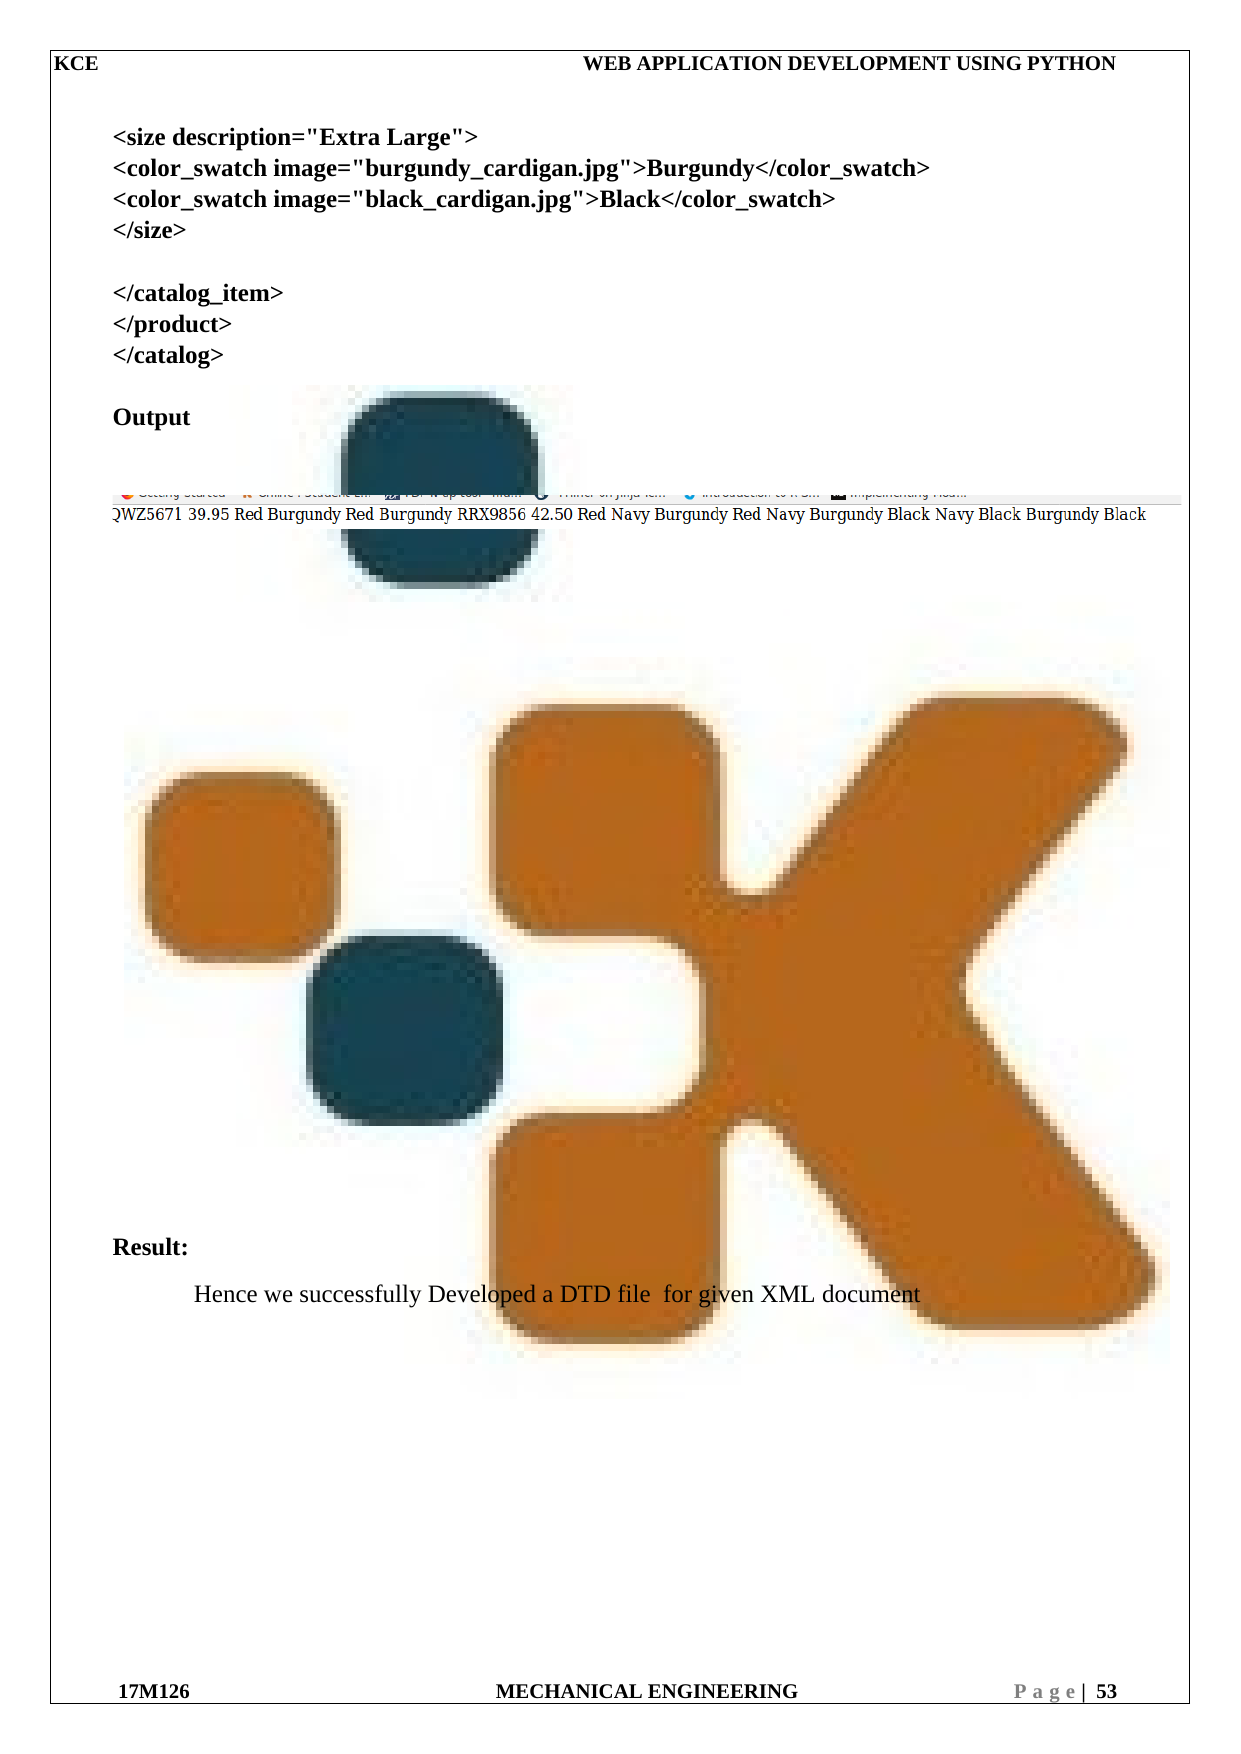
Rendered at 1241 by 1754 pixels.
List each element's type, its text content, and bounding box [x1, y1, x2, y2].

text Result: [112, 1232, 1181, 1261]
text Hence we successfully Developed a DTD file for given XML document [112, 1279, 1181, 1308]
picture [124, 385, 1170, 402]
picture [112, 431, 1182, 1232]
text </catalog_item> [112, 278, 1181, 306]
text Output [112, 402, 1181, 431]
text </size> [112, 216, 1181, 244]
picture [124, 1308, 1170, 1399]
text </product> [112, 309, 1181, 337]
text <color_swatch image="black_cardigan.jpg">Black</color_swatch> [112, 184, 1181, 213]
text <size description="Extra Large"> [112, 122, 1181, 151]
text </catalog> [112, 340, 1181, 368]
picture [124, 1261, 1170, 1279]
text <color_swatch image="burgundy_cardigan.jpg">Burgundy</color_swatch> [112, 153, 1181, 182]
